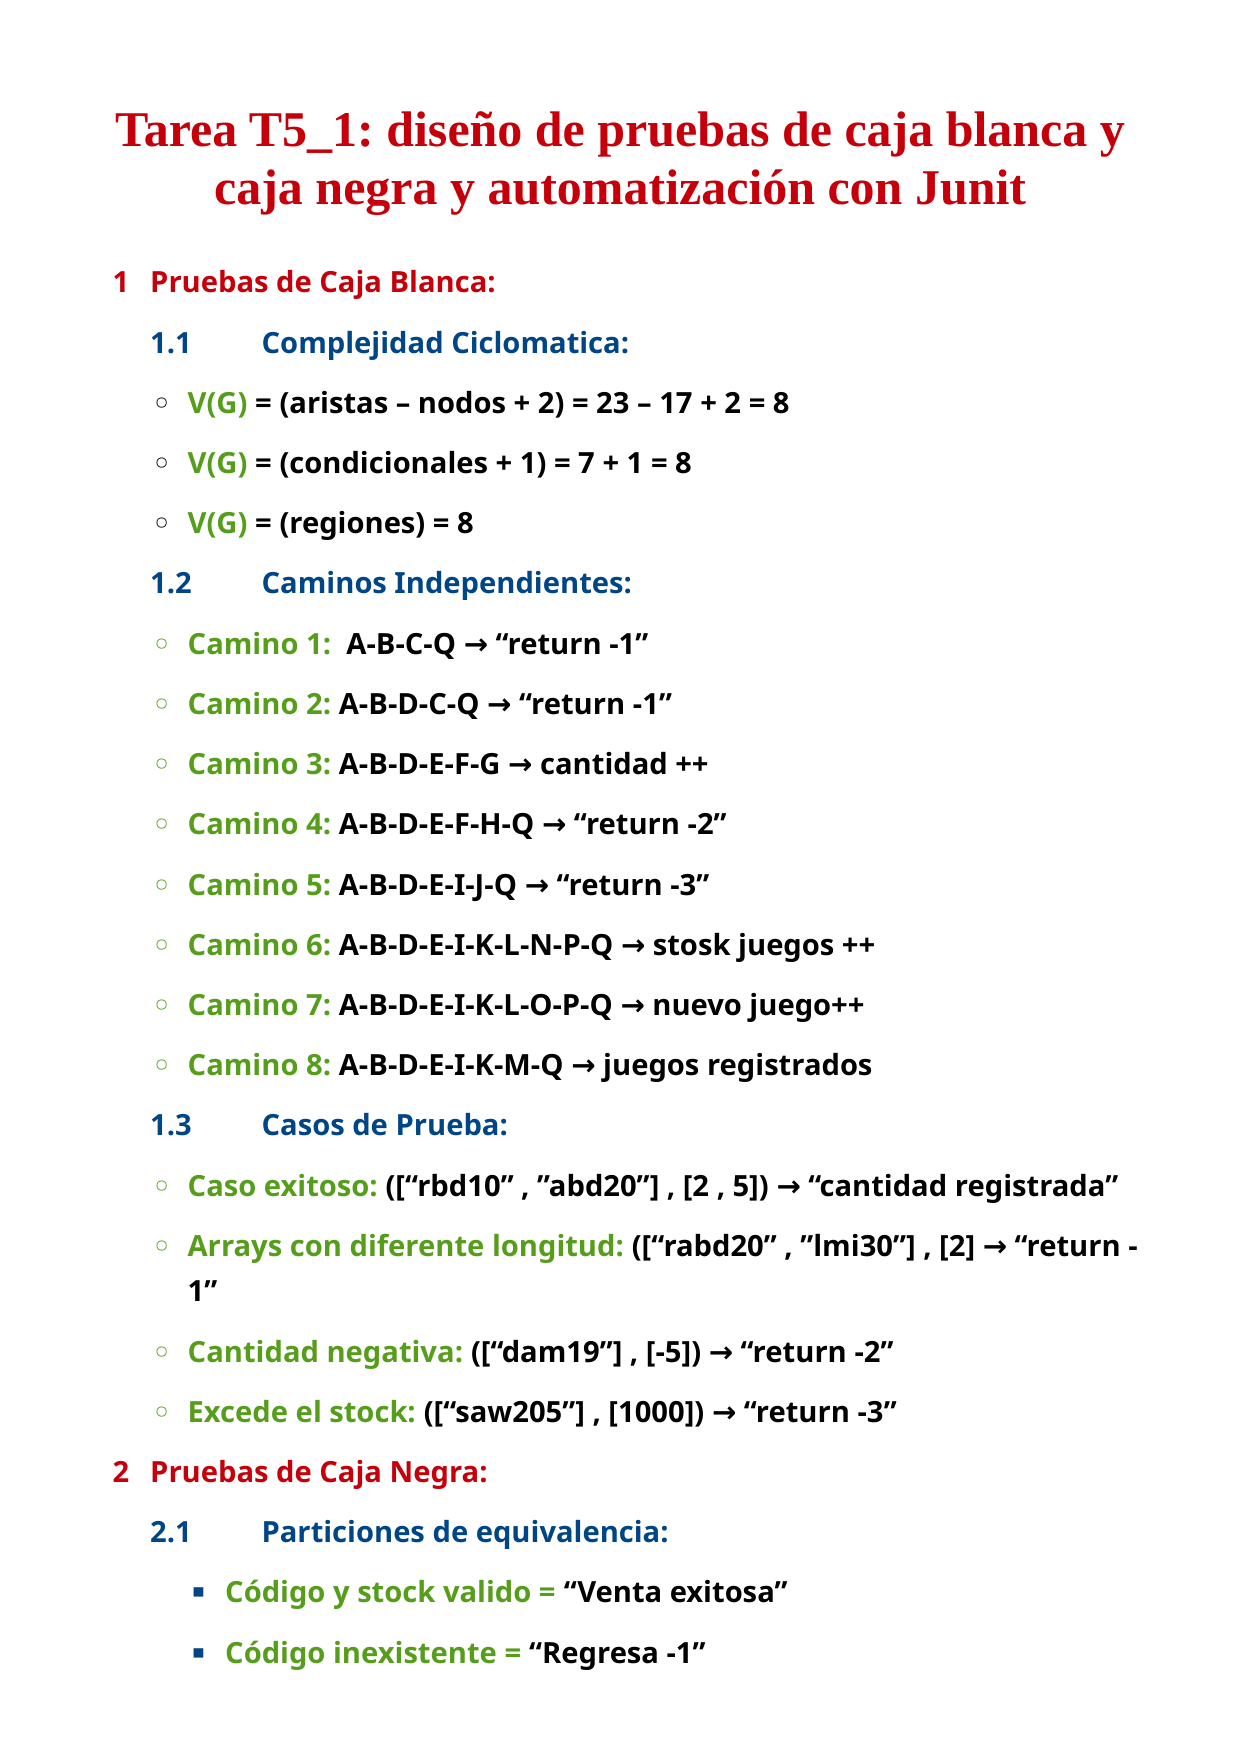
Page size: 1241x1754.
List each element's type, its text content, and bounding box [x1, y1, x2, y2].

list Camino 5: A-B-D-E-I-J-Q → “return -3” [150, 864, 1165, 903]
list Cantidad negativa: ([“dam19”] , [-5]) → “return -2” [150, 1331, 1165, 1371]
list Arrays con diferente longitud: ([“rabd20” , ”lmi30”] , [2] → “return -1” [150, 1225, 1165, 1310]
list Camino 2: A-B-D-C-Q → “return -1” [150, 683, 1165, 723]
list V(G) = (condicionales + 1) = 7 + 1 = 8 [150, 442, 1165, 482]
list Pruebas de Caja Negra: [112, 1451, 1165, 1491]
list Código inexistente = “Regresa -1” [187, 1632, 1165, 1672]
list Casos de Prueba: [150, 1104, 1165, 1144]
list V(G) = (regiones) = 8 [150, 502, 1165, 542]
subtitle Tarea T5_1: diseño de pruebas de caja blanca y caja negra y automatización con Junit [75, 100, 1165, 215]
list Camino 8: A-B-D-E-I-K-M-Q → juegos registrados [150, 1044, 1165, 1084]
list Pruebas de Caja Blanca: [112, 262, 1165, 301]
list Caminos Independientes: [150, 563, 1165, 602]
list Particiones de equivalencia: [150, 1511, 1165, 1551]
list V(G) = (aristas – nodos + 2) = 23 – 17 + 2 = 8 [150, 382, 1165, 422]
list Excede el stock: ([“saw205”] , [1000]) → “return -3” [150, 1391, 1165, 1431]
list Complejidad Ciclomatica: [150, 322, 1165, 362]
list Camino 4: A-B-D-E-F-H-Q → “return -2” [150, 803, 1165, 843]
list Camino 3: A-B-D-E-F-G → cantidad ++ [150, 743, 1165, 783]
list Código y stock valido = “Venta exitosa” [187, 1572, 1165, 1611]
list Camino 1: A-B-C-Q → “return -1” [150, 623, 1165, 663]
list Caso exitoso: ([“rbd10” , ”abd20”] , [2 , 5]) → “cantidad registrada” [150, 1165, 1165, 1204]
list Camino 7: A-B-D-E-I-K-L-O-P-Q → nuevo juego++ [150, 984, 1165, 1024]
list Camino 6: A-B-D-E-I-K-L-N-P-Q → stosk juegos ++ [150, 924, 1165, 964]
